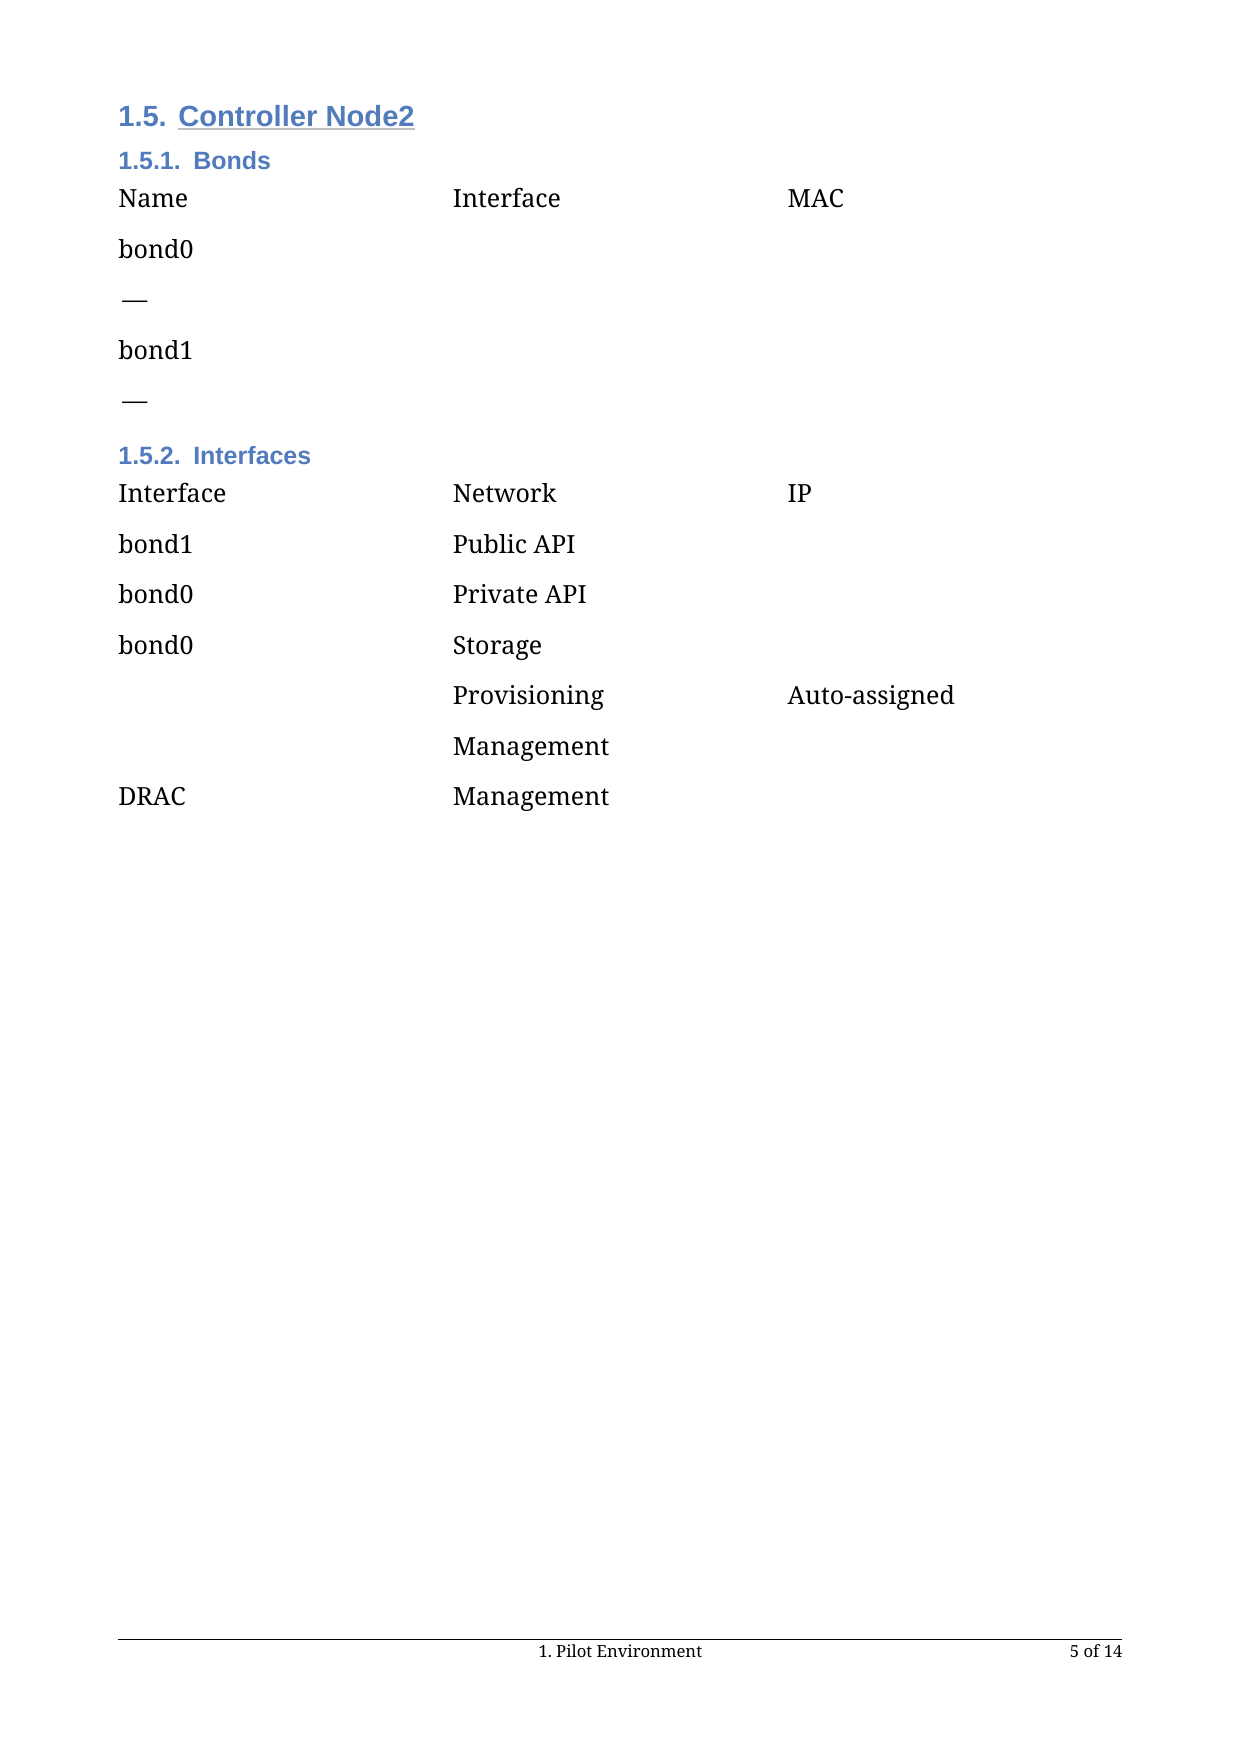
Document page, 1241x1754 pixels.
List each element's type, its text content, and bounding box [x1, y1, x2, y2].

table_header Interface [453, 178, 787, 228]
table_cell [118, 675, 453, 725]
table_cell Public API [453, 523, 787, 574]
table_cell Private API [453, 574, 787, 624]
table_cell [453, 330, 787, 380]
table_cell Auto-assigned [788, 675, 1122, 725]
table_cell Storage [453, 624, 787, 675]
table_cell [788, 279, 1122, 329]
table_cell [788, 229, 1122, 279]
table_cell bond1 [118, 330, 453, 380]
table_header IP [788, 473, 1122, 523]
table_cell [118, 725, 453, 776]
table_cell [453, 279, 787, 329]
table_cell [788, 574, 1122, 624]
table_cell bond0 [118, 229, 453, 279]
table_cell bond1 [118, 523, 453, 574]
table_cell [788, 624, 1122, 675]
subtitle Interfaces [118, 441, 1122, 470]
table_cell [788, 776, 1122, 826]
table_header Interface [118, 473, 453, 523]
table_header Network [453, 473, 787, 523]
table_cell [788, 523, 1122, 574]
table_header Name [118, 178, 453, 228]
table_cell Management [453, 776, 787, 826]
table_cell Provisioning [453, 675, 787, 725]
table_header MAC [788, 178, 1122, 228]
table_cell [788, 725, 1122, 776]
table_cell — [118, 279, 453, 329]
table_cell bond0 [118, 574, 453, 624]
table_cell [788, 330, 1122, 380]
subtitle Controller Node2 [118, 99, 1122, 133]
table_cell — [118, 380, 453, 431]
table_cell [453, 229, 787, 279]
table_cell DRAC [118, 776, 453, 826]
table_cell [453, 380, 787, 431]
table_cell Management [453, 725, 787, 776]
subtitle Bonds [118, 146, 1122, 175]
table_cell [788, 380, 1122, 431]
table_cell bond0 [118, 624, 453, 675]
